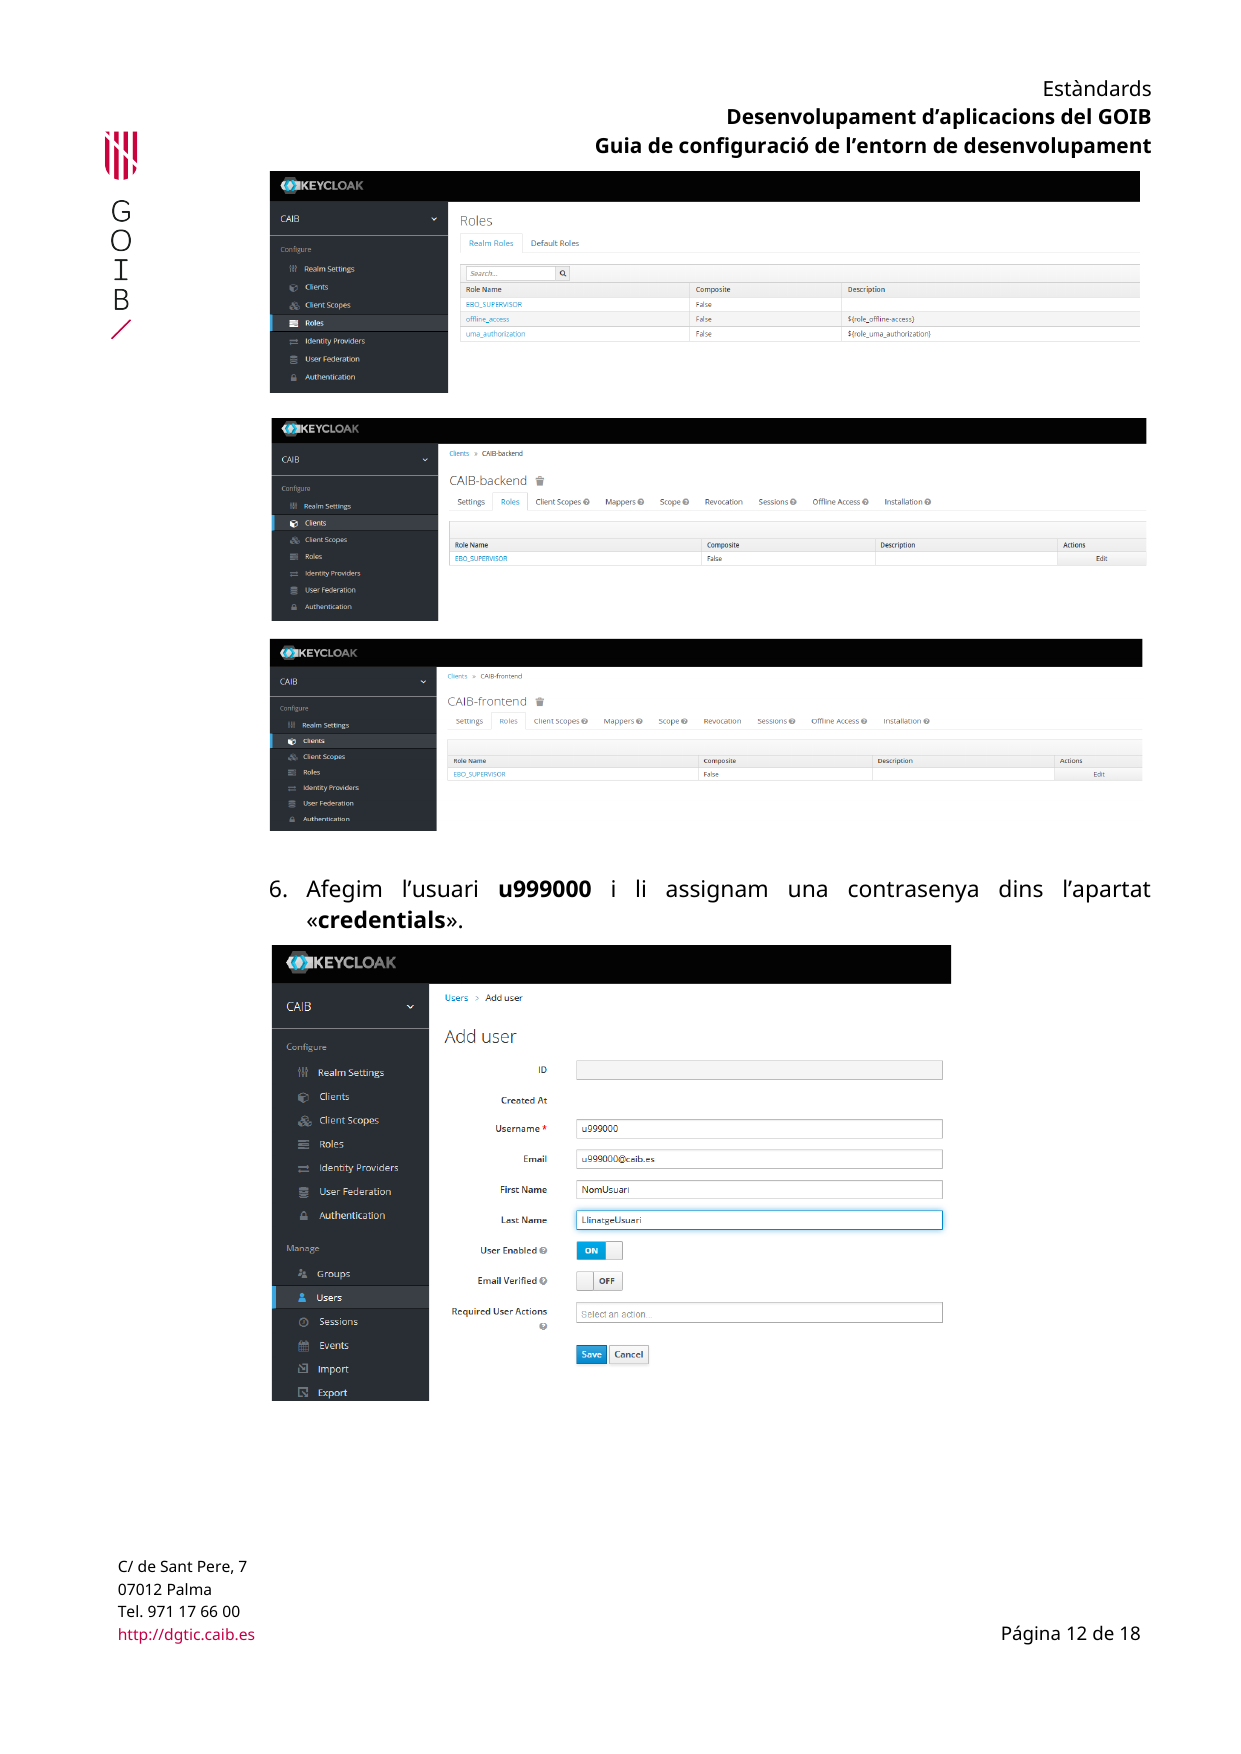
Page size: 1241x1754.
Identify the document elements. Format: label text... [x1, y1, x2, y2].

picture [269, 638, 1143, 831]
picture [76, 108, 166, 370]
picture [271, 418, 1147, 537]
list Afegim l’usuari u999000 i li assignam una contrasenya dins l’apartat «credentials». [269, 873, 1152, 936]
picture [269, 171, 1140, 393]
picture [271, 945, 952, 1401]
